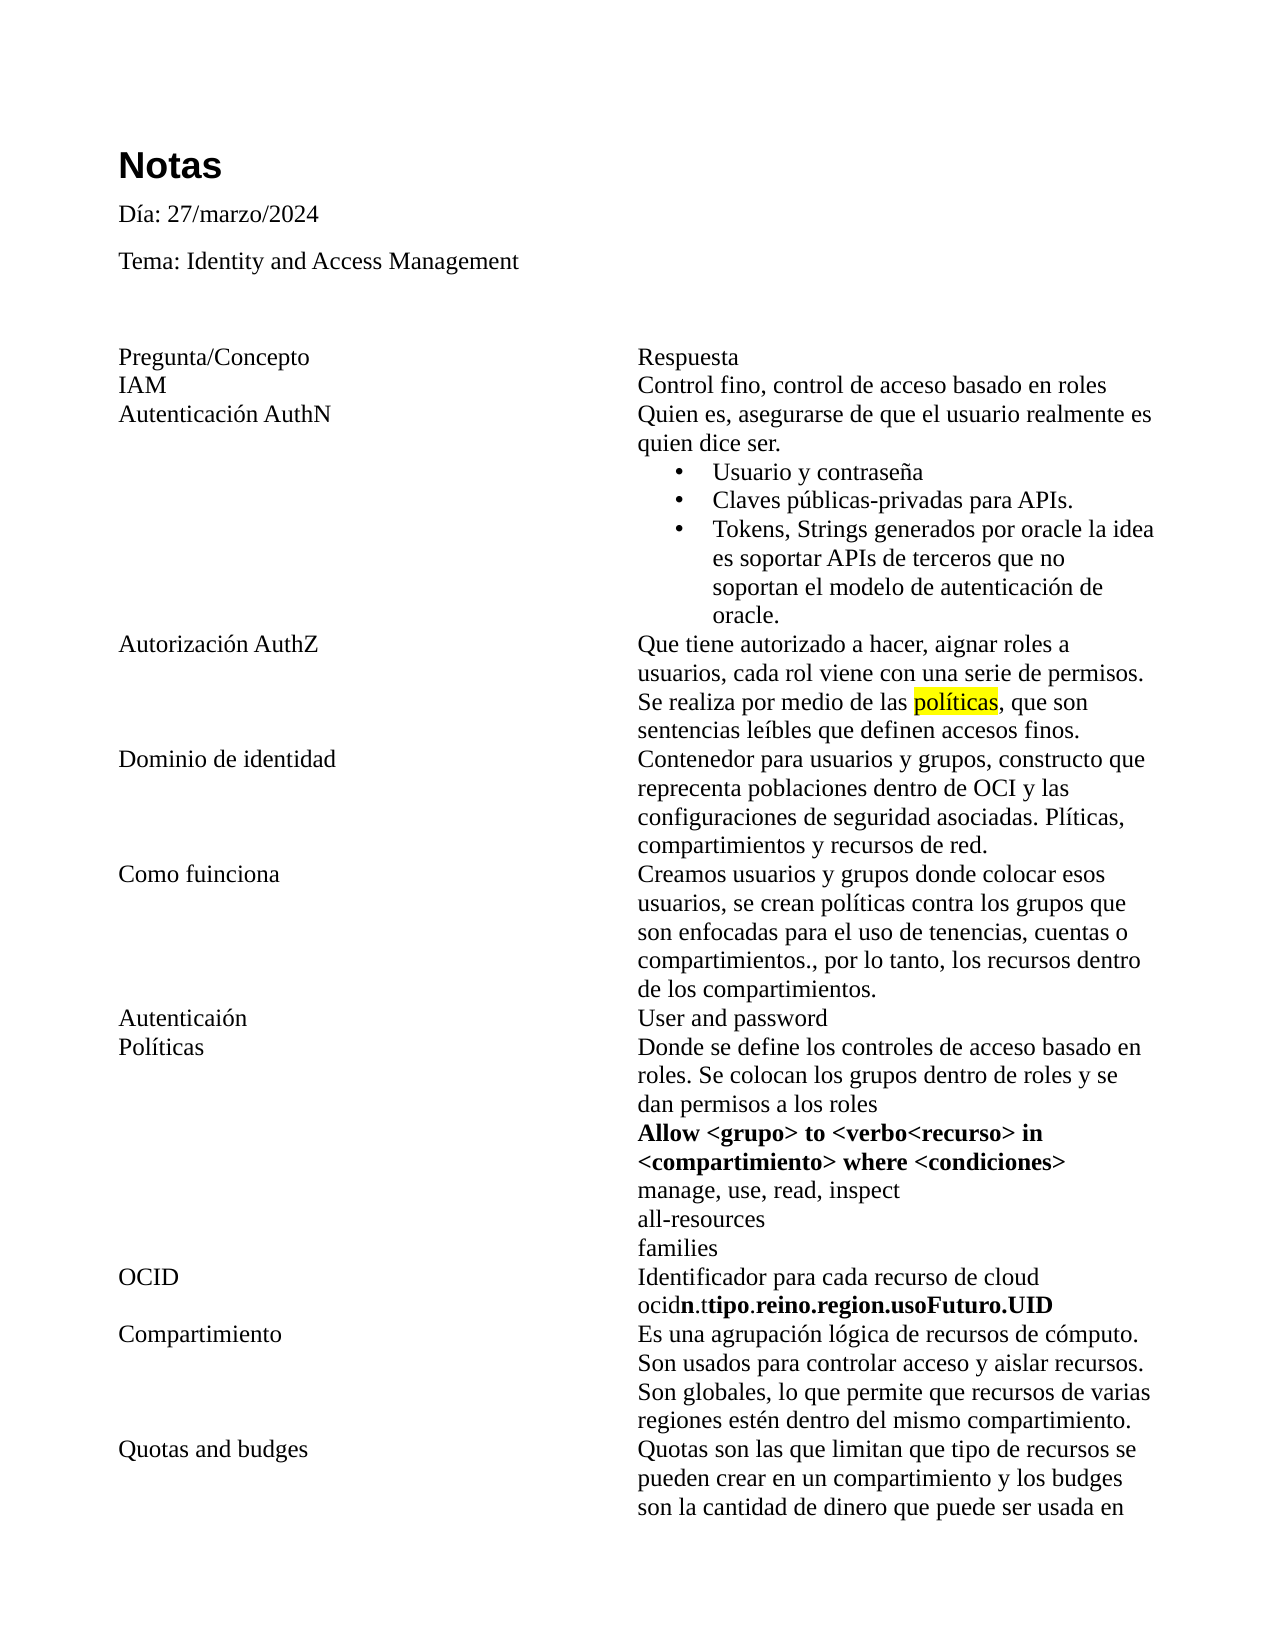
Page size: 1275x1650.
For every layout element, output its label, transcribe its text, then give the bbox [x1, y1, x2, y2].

table_header Pregunta/Concepto [118, 342, 637, 370]
table_cell Control fino, control de acceso basado en roles [638, 370, 1157, 399]
table_header Respuesta [638, 342, 1157, 370]
table_cell Identificador para cada recurso de cloud ocidn.ttipo.reino.region.usoFuturo.UID [638, 1262, 1157, 1319]
text Día: 27/marzo/2024 [118, 199, 1157, 227]
table_cell Contenedor para usuarios y grupos, constructo que reprecenta poblaciones dentro de OCI y las configuraciones de seguridad asociadas. Plíticas, compartimientos y recursos de red. [638, 744, 1157, 859]
table_cell IAM [118, 370, 637, 399]
table_cell Creamos usuarios y grupos donde colocar esos usuarios, se crean políticas contra los grupos que son enfocadas para el uso de tenencias, cuentas o compartimientos., por lo tanto, los recursos dentro de los compartimientos. [638, 859, 1157, 1003]
table_cell OCID [118, 1262, 637, 1319]
table_cell Dominio de identidad [118, 744, 637, 859]
table_cell Quotas and budges [118, 1434, 637, 1520]
table_cell Es una agrupación lógica de recursos de cómputo. Son usados para controlar acceso y aislar recursos. Son globales, lo que permite que recursos de varias regiones estén dentro del mismo compartimiento. [638, 1319, 1157, 1434]
table_cell Compartimiento [118, 1319, 637, 1434]
table_cell Políticas [118, 1032, 637, 1262]
table_cell Autenticación AuthN [118, 399, 637, 629]
subtitle Notas [118, 143, 1157, 186]
table_cell Autenticaión [118, 1003, 637, 1032]
table_cell Como fuinciona [118, 859, 637, 1003]
table_cell Que tiene autorizado a hacer, aignar roles a usuarios, cada rol viene con una serie de permisos. Se realiza por medio de las políticas, que son sentencias leíbles que definen accesos finos. [638, 629, 1157, 744]
table_cell User and password [638, 1003, 1157, 1032]
table_cell Quien es, asegurarse de que el usuario realmente es quien dice ser. Usuario y contraseña Claves públicas-privadas para APIs. Tokens, Strings generados por oracle la idea es soportar APIs de terceros que no soportan el modelo de autenticación de oracle. [638, 399, 1157, 629]
text Tema: Identity and Access Management [118, 246, 1157, 275]
table_cell Autorización AuthZ [118, 629, 637, 744]
table_cell Quotas son las que limitan que tipo de recursos se pueden crear en un compartimiento y los budges son la cantidad de dinero que puede ser usada en [638, 1434, 1157, 1520]
table_cell Donde se define los controles de acceso basado en roles. Se colocan los grupos dentro de roles y se dan permisos a los roles Allow <grupo> to <verbo<recurso> in <compartimiento> where <condiciones> manage, use, read, inspect all-resources families [638, 1032, 1157, 1262]
